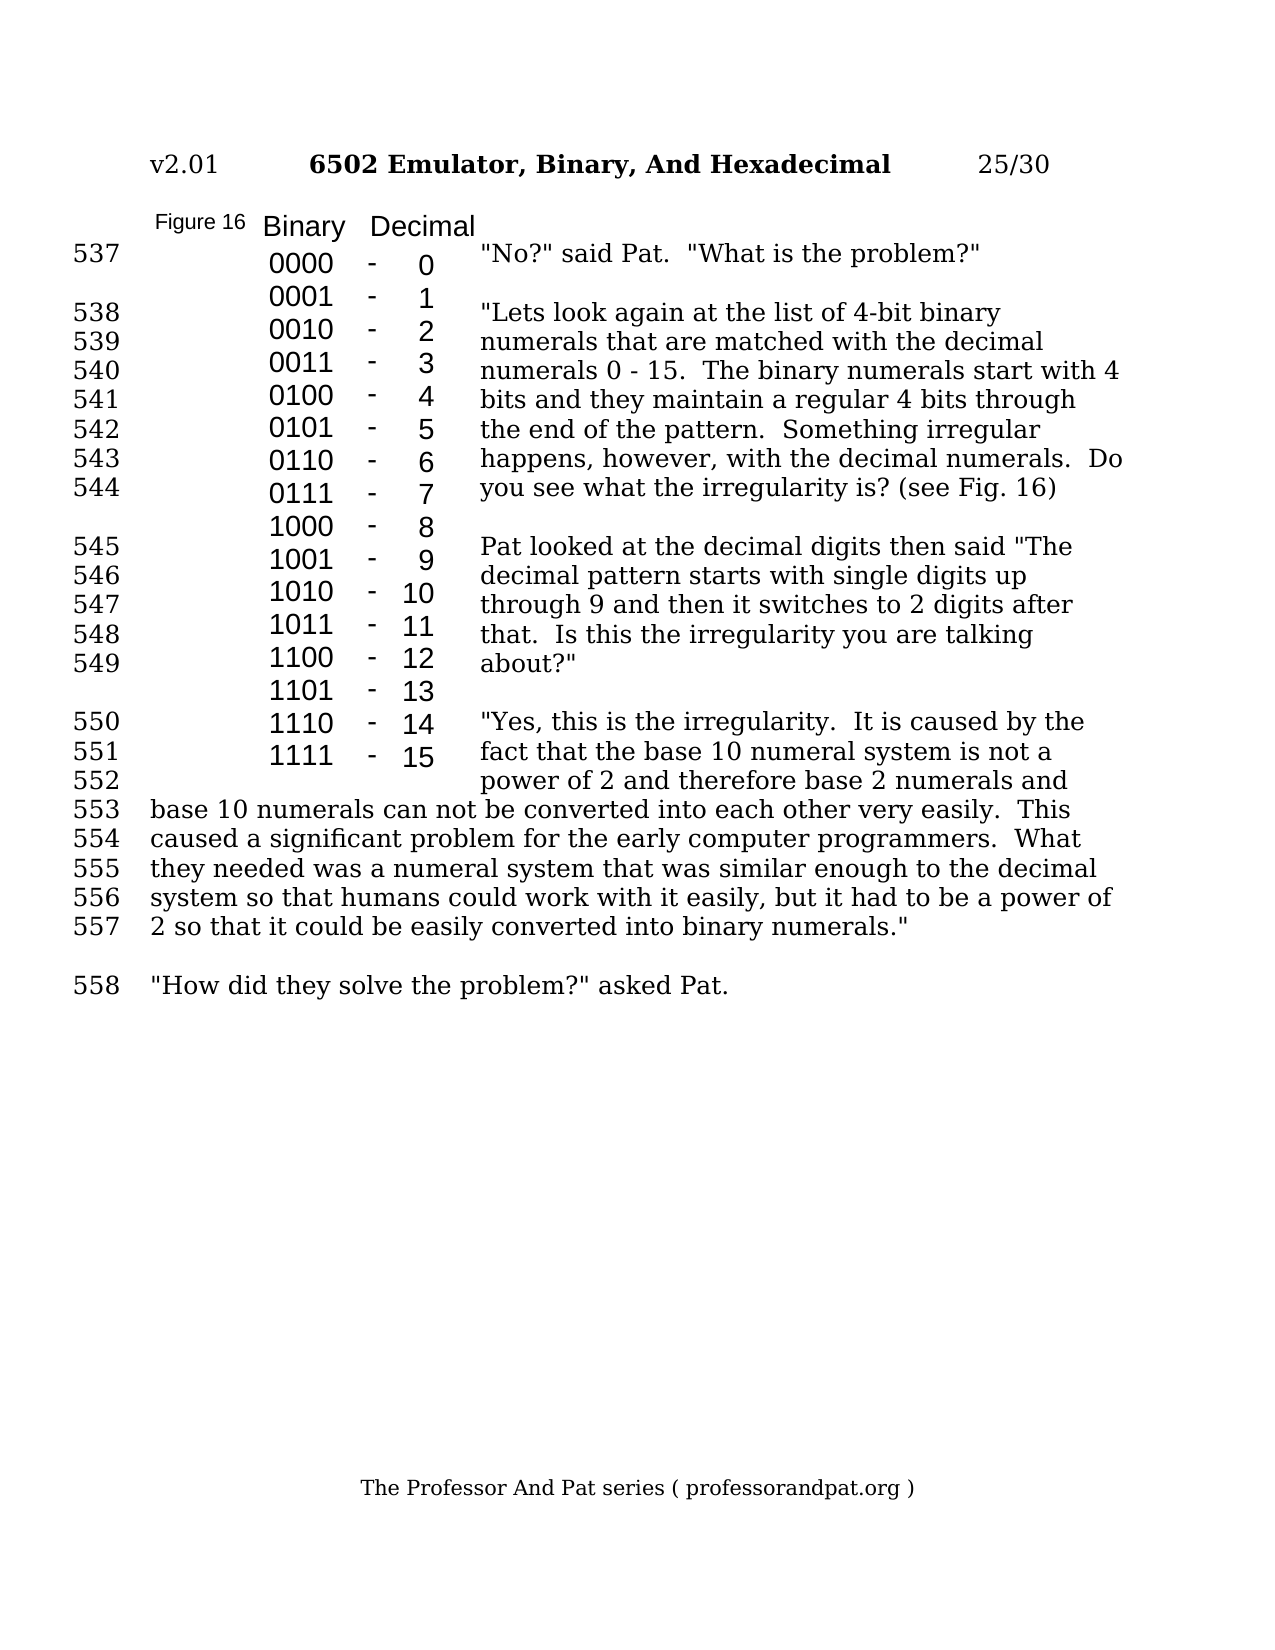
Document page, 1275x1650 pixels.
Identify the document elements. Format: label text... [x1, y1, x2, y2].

text "No?" said Pat. "What is the problem?" [150, 239, 1125, 268]
text "Yes, this is the irregularity. It is caused by the fact that the base 10 numeral system is not a power of 2 and therefore base 2 numerals and base 10 numerals can not be converted into each other very easily. This caused a significant problem for the early computer programmers. What they needed was a numeral system that was similar enough to the decimal system so that humans could work with it easily, but it had to be a power of 2 so that it could be easily converted into binary numerals." [150, 708, 1125, 942]
text Pat looked at the decimal digits then said "The decimal pattern starts with single digits up through 9 and then it switches to 2 digits after that. Is this the irregularity you are talking about?" [150, 532, 1125, 678]
text "Lets look again at the list of 4-bit binary numerals that are matched with the decimal numerals 0 - 15. The binary numerals start with 4 bits and they maintain a regular 4 bits through the end of the pattern. Something irregular happens, however, with the decimal numerals. Do you see what the irregularity is? (see Fig. 16) [150, 298, 1125, 503]
text "How did they solve the problem?" asked Pat. [150, 971, 1125, 1000]
